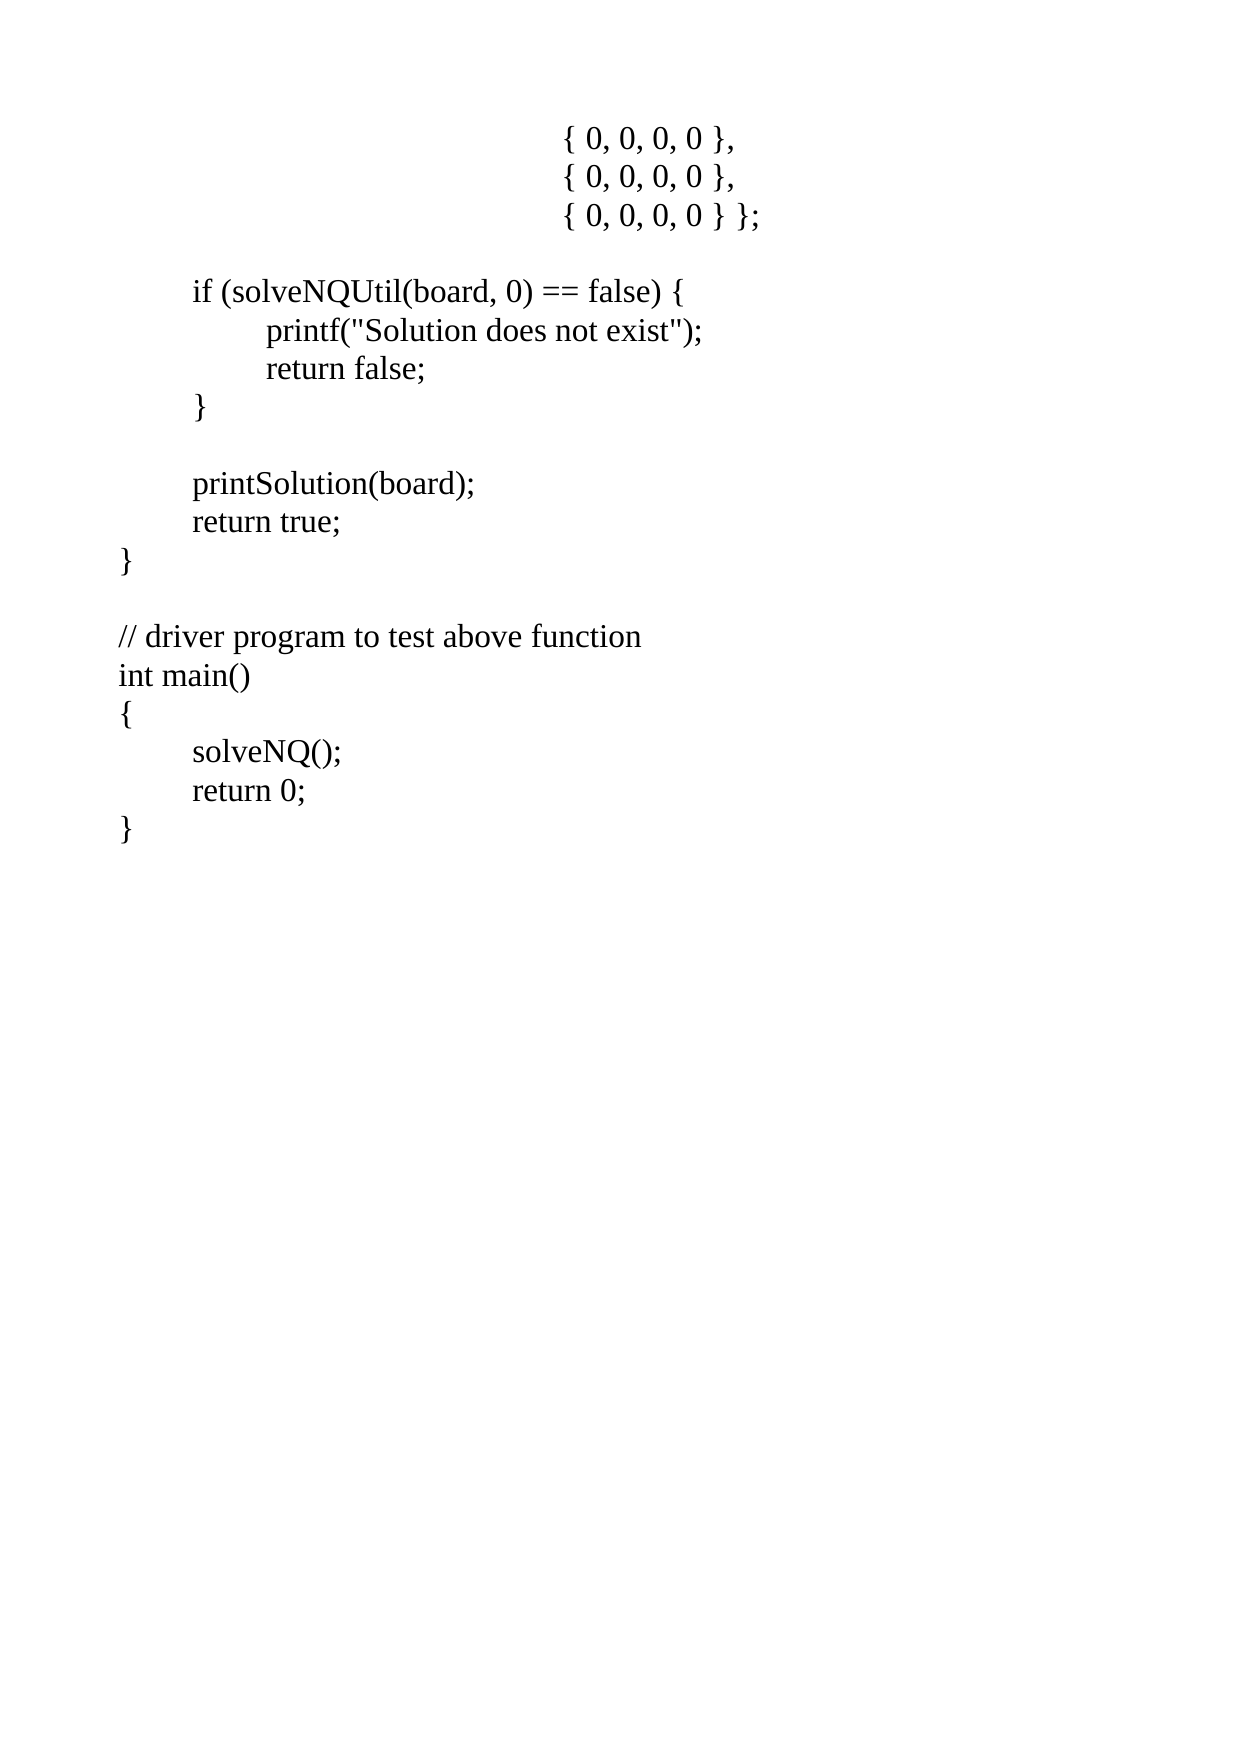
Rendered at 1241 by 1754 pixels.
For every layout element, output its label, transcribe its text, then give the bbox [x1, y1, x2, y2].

text int main() [118, 655, 1122, 693]
text printf("Solution does not exist"); [118, 310, 1122, 348]
text { 0, 0, 0, 0 }, [118, 156, 1122, 195]
text solveNQ(); [118, 731, 1122, 770]
text // driver program to test above function [118, 616, 1122, 655]
text { 0, 0, 0, 0 } }; [118, 195, 1122, 233]
text { [118, 693, 1122, 731]
text return true; [118, 501, 1122, 540]
text return false; [118, 348, 1122, 386]
text return 0; [118, 770, 1122, 808]
text } [118, 808, 1122, 846]
text printSolution(board); [118, 463, 1122, 501]
text } [118, 540, 1122, 578]
text } [118, 386, 1122, 425]
text { 0, 0, 0, 0 }, [118, 118, 1122, 156]
text if (solveNQUtil(board, 0) == false) { [118, 271, 1122, 310]
